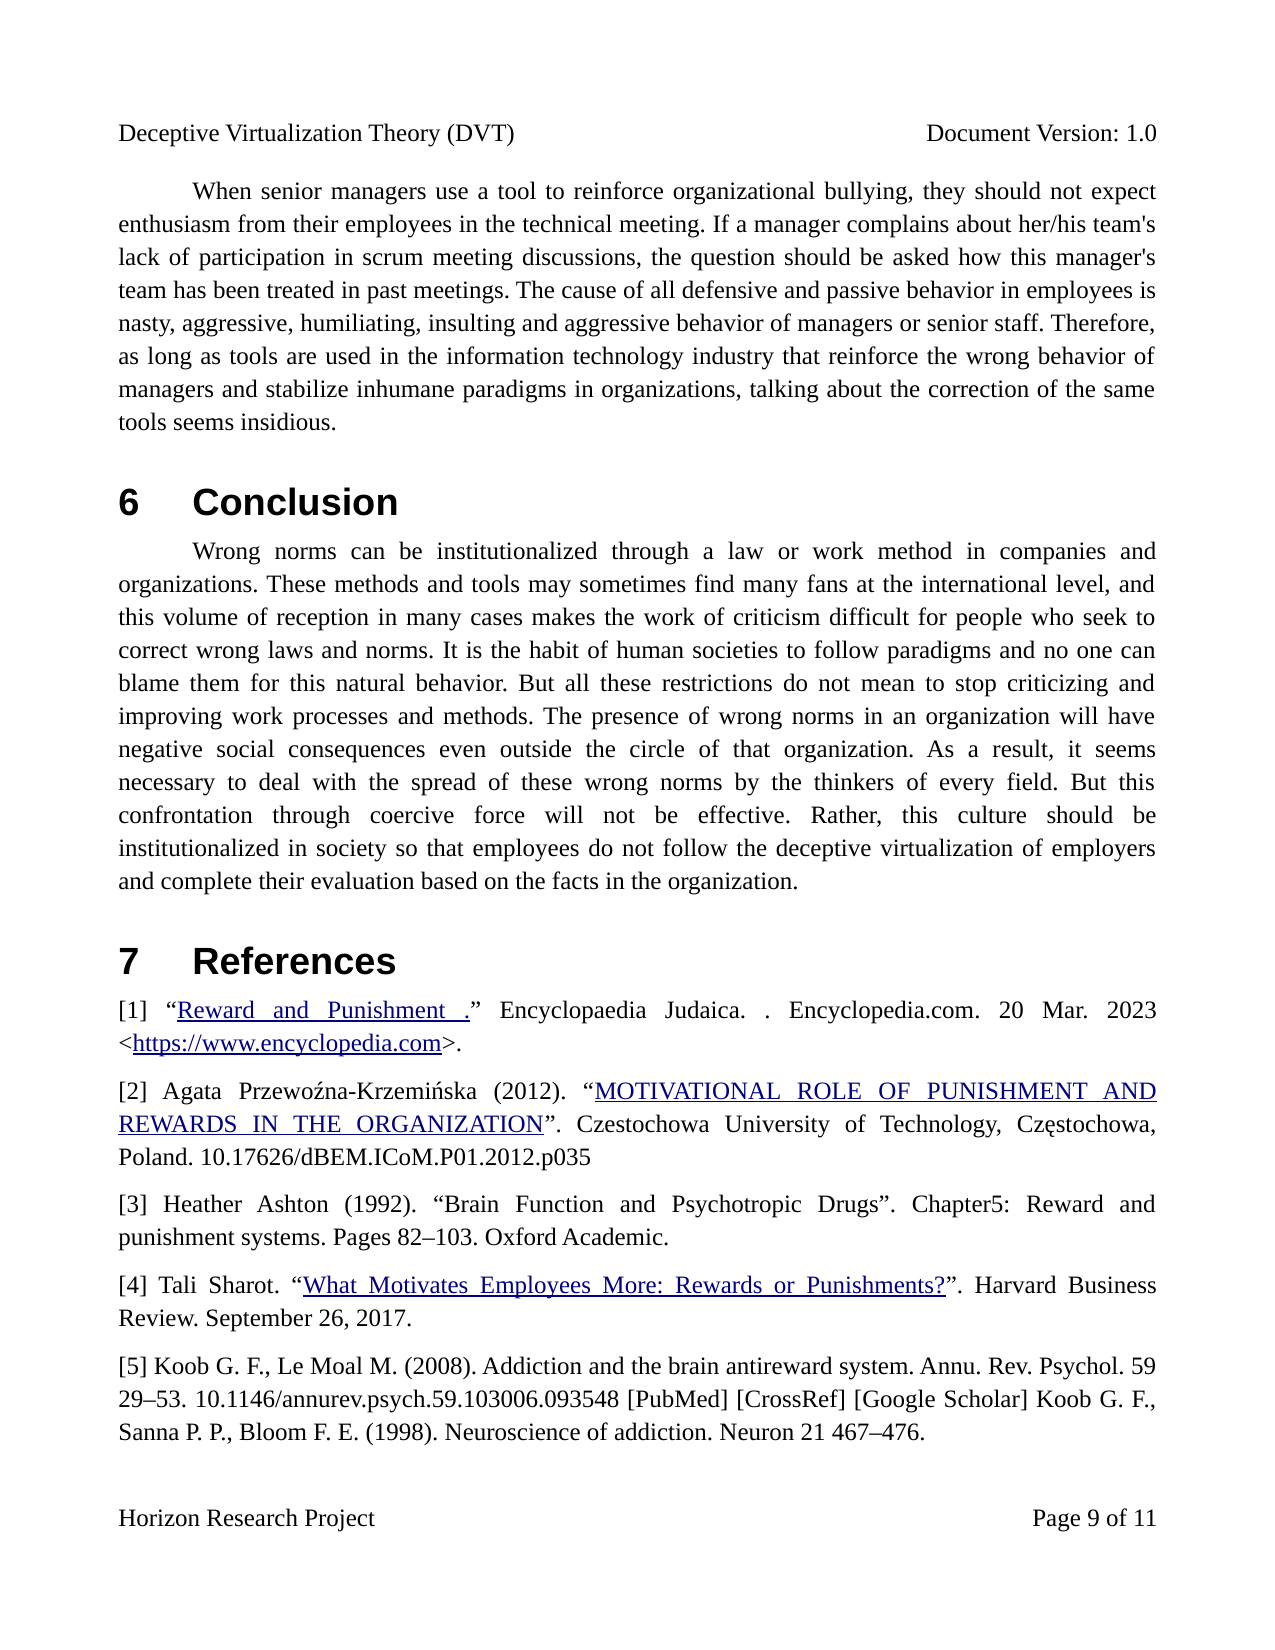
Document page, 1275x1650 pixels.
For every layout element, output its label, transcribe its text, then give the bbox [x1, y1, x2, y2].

text [4] Tali Sharot. “What Motivates Employees More: Rewards or Punishments?”. Harvard Business Review. September 26, 2017. [118, 1270, 1157, 1332]
text Wrong norms can be institutionalized through a law or work method in companies and organizations. These methods and tools may sometimes find many fans at the international level, and this volume of reception in many cases makes the work of criticism difficult for people who seek to correct wrong laws and norms. It is the habit of human societies to follow paradigms and no one can blame them for this natural behavior. But all these restrictions do not mean to stop criticizing and improving work processes and methods. The presence of wrong norms in an organization will have negative social consequences even outside the circle of that organization. As a result, it seems necessary to deal with the spread of these wrong norms by the thinkers of every field. But this confrontation through coercive force will not be effective. Rather, this culture should be institutionalized in society so that employees do not follow the deceptive virtualization of employers and complete their evaluation based on the facts in the organization. [118, 536, 1157, 895]
text [5] Koob G. F., Le Moal M. (2008). Addiction and the brain antireward system. Annu. Rev. Psychol. 59 29–53. 10.1146/annurev.psych.59.103006.093548 [PubMed] [CrossRef] [Google Scholar] Koob G. F., Sanna P. P., Bloom F. E. (1998). Neuroscience of addiction. Neuron 21 467–476. [118, 1351, 1157, 1446]
text [1] “Reward and Punishment .” Encyclopaedia Judaica. . Encyclopedia.com. 20 Mar. 2023 <https://www.encyclopedia.com>. [118, 995, 1157, 1057]
subtitle Conclusion [118, 480, 1157, 524]
subtitle References [118, 939, 1157, 983]
text When senior managers use a tool to reinforce organizational bullying, they should not expect enthusiasm from their employees in the technical meeting. If a manager complains about her/his team's lack of participation in scrum meeting discussions, the question should be asked how this manager's team has been treated in past meetings. The cause of all defensive and passive behavior in employees is nasty, aggressive, humiliating, insulting and aggressive behavior of managers or senior staff. Therefore, as long as tools are used in the information technology industry that reinforce the wrong behavior of managers and stabilize inhumane paradigms in organizations, talking about the correction of the same tools seems insidious. [118, 176, 1157, 436]
text [3] Heather Ashton (1992). “Brain Function and Psychotropic Drugs”. Chapter5: Reward and punishment systems. Pages 82–103. Oxford Academic. [118, 1189, 1157, 1251]
text [2] Agata Przewoźna-Krzemińska (2012). “MOTIVATIONAL ROLE OF PUNISHMENT AND REWARDS IN THE ORGANIZATION”. Czestochowa University of Technology, Częstochowa, Poland. 10.17626/dBEM.ICoM.P01.2012.p035 [118, 1076, 1157, 1171]
